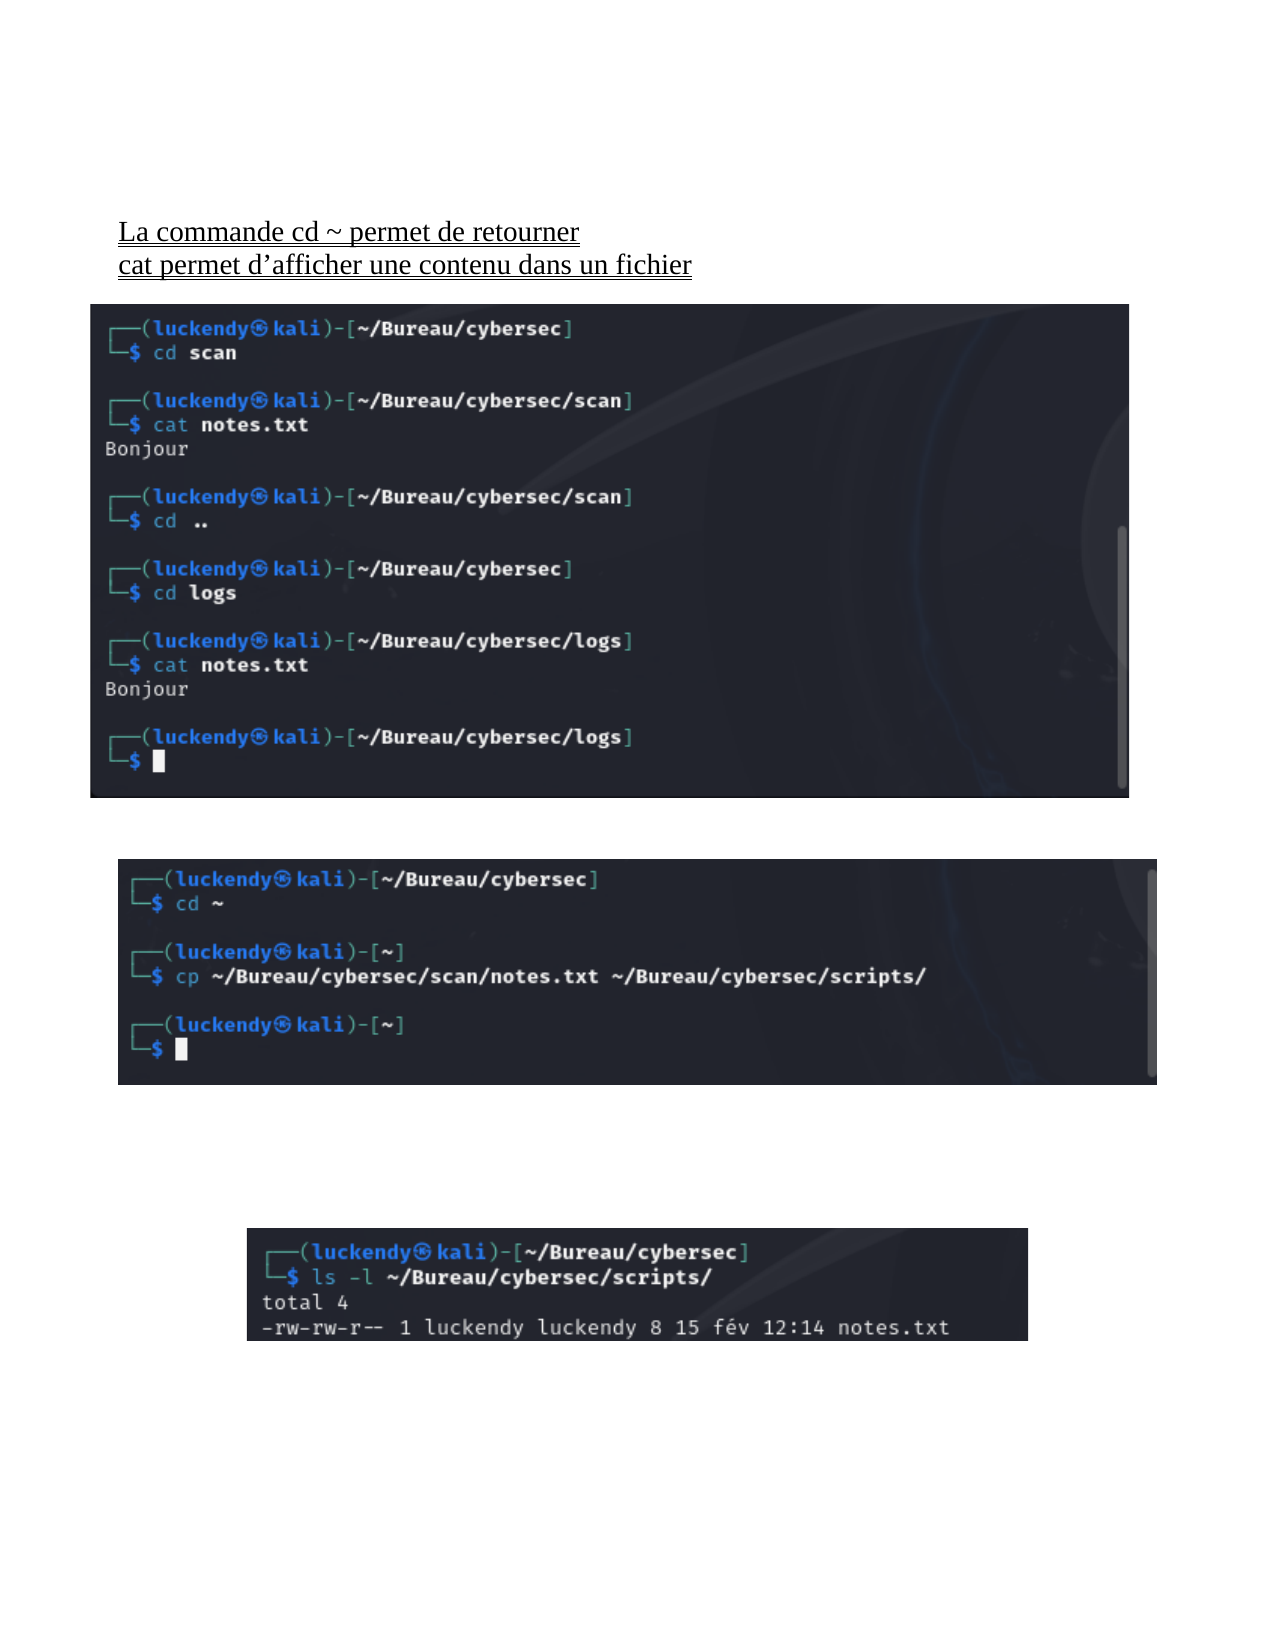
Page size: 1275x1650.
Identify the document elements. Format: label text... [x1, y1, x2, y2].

text La commande cd ~ permet de retourner [118, 214, 1157, 247]
picture [90, 304, 1130, 798]
picture [118, 859, 1157, 1085]
picture [246, 1228, 1029, 1341]
text cat permet d’afficher une contenu dans un fichier [118, 247, 1157, 281]
